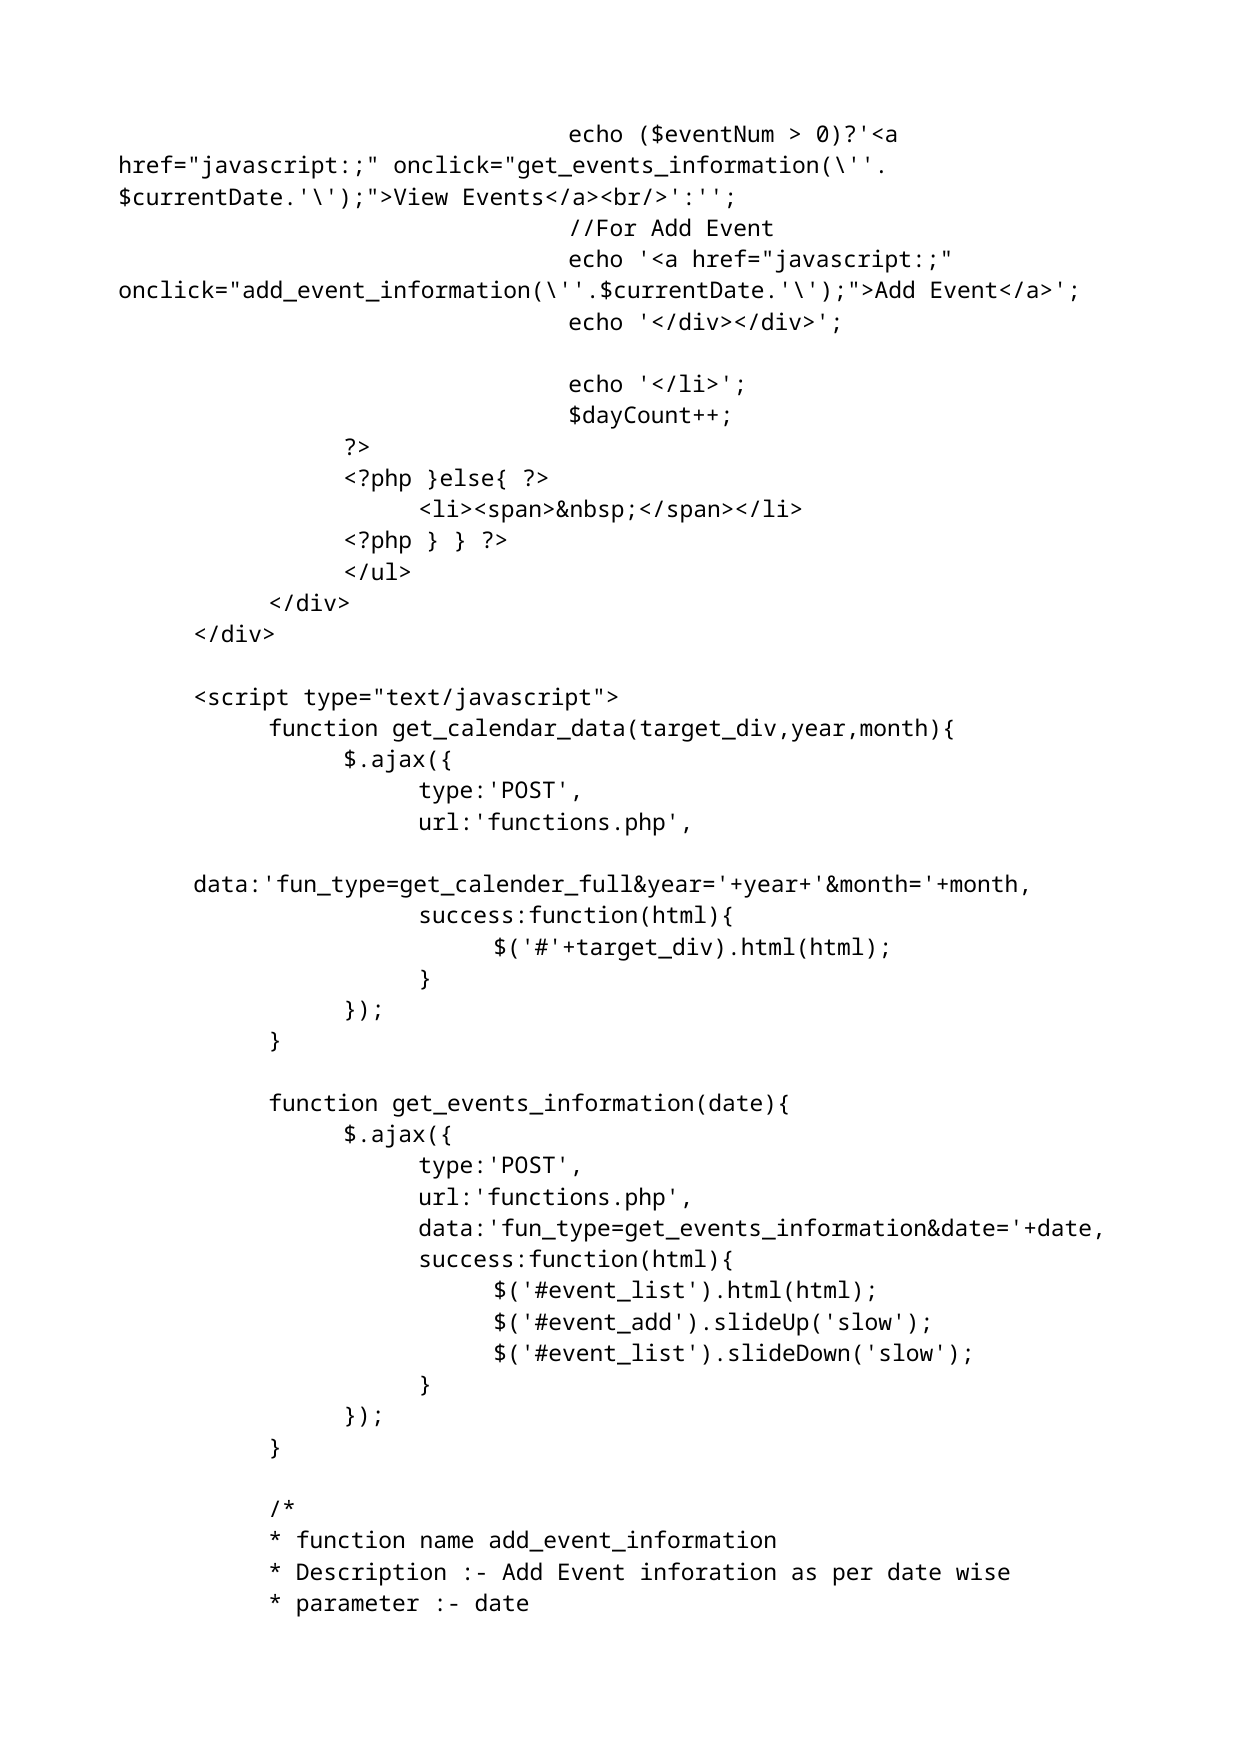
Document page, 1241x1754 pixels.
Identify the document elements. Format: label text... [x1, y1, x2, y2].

text <script type="text/javascript"> [118, 681, 1122, 712]
text /* [118, 1493, 1122, 1524]
text <?php } } ?> [118, 524, 1122, 556]
text }); [118, 993, 1122, 1024]
text }); [118, 1399, 1122, 1431]
text echo ($eventNum > 0)?'<a href="javascript:;" onclick="get_events_information(\''.$currentDate.'\');">View Events</a><br/>':''; [118, 118, 1122, 212]
text type:'POST', [118, 1149, 1122, 1181]
text $dayCount++; [118, 399, 1122, 431]
text function get_calendar_data(target_div,year,month){ [118, 712, 1122, 743]
text $('#event_add').slideUp('slow'); [118, 1306, 1122, 1337]
text <?php }else{ ?> [118, 462, 1122, 493]
text url:'functions.php', [118, 1181, 1122, 1212]
text </div> [118, 618, 1122, 649]
text echo '<a href="javascript:;" onclick="add_event_information(\''.$currentDate.'\');">Add Event</a>'; [118, 243, 1122, 306]
text function get_events_information(date){ [118, 1087, 1122, 1118]
text <li><span>&nbsp;</span></li> [118, 493, 1122, 524]
text $('#event_list').html(html); [118, 1274, 1122, 1306]
text </div> [118, 587, 1122, 618]
text * Description :- Add Event inforation as per date wise [118, 1556, 1122, 1587]
text data:'fun_type=get_events_information&date='+date, [118, 1212, 1122, 1243]
text ?> [118, 431, 1122, 462]
text //For Add Event [118, 212, 1122, 243]
text } [118, 1024, 1122, 1056]
text success:function(html){ [118, 899, 1122, 931]
text </ul> [118, 556, 1122, 587]
text $.ajax({ [118, 743, 1122, 774]
text $('#event_list').slideDown('slow'); [118, 1337, 1122, 1368]
text echo '</div></div>'; [118, 306, 1122, 337]
text echo '</li>'; [118, 368, 1122, 399]
text data:'fun_type=get_calender_full&year='+year+'&month='+month, [118, 837, 1122, 899]
text type:'POST', [118, 774, 1122, 806]
text } [118, 962, 1122, 993]
text } [118, 1431, 1122, 1462]
text * parameter :- date [118, 1587, 1122, 1618]
text * function name add_event_information [118, 1524, 1122, 1556]
text success:function(html){ [118, 1243, 1122, 1274]
text url:'functions.php', [118, 806, 1122, 837]
text } [118, 1368, 1122, 1399]
text $.ajax({ [118, 1118, 1122, 1149]
text $('#'+target_div).html(html); [118, 931, 1122, 962]
